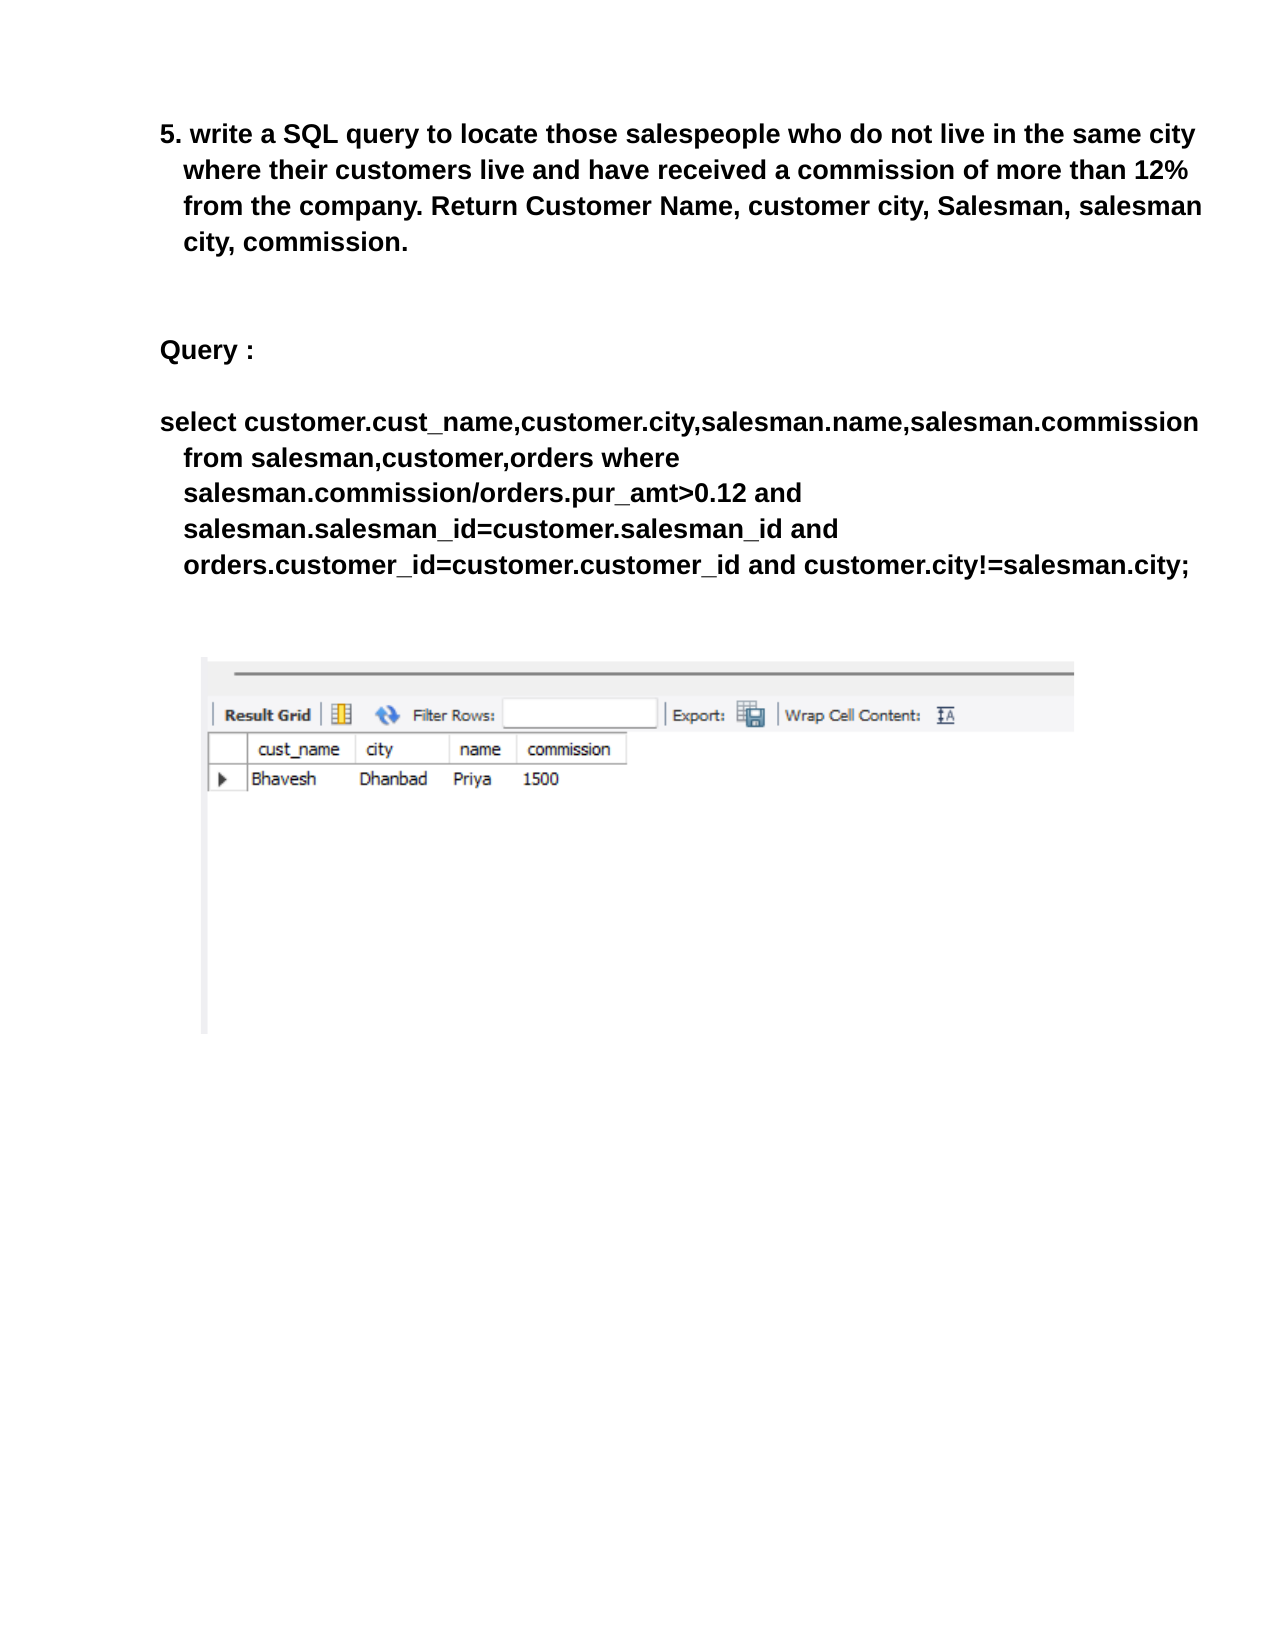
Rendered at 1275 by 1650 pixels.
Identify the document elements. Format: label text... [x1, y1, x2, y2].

text select customer.cust_name,customer.city,salesman.name,salesman.commission from salesman,customer,orders where salesman.commission/orders.pur_amt>0.12 and salesman.salesman_id=customer.salesman_id and orders.customer_id=customer.customer_id and customer.city!=salesman.city; [159, 406, 1210, 581]
picture [200, 657, 1075, 1034]
text Query : [159, 334, 1210, 365]
text 5. write a SQL query to locate those salespeople who do not live in the same city where their customers live and have received a commission of more than 12% from the company. Return Customer Name, customer city, Salesman, salesman city, commission. [159, 118, 1210, 257]
